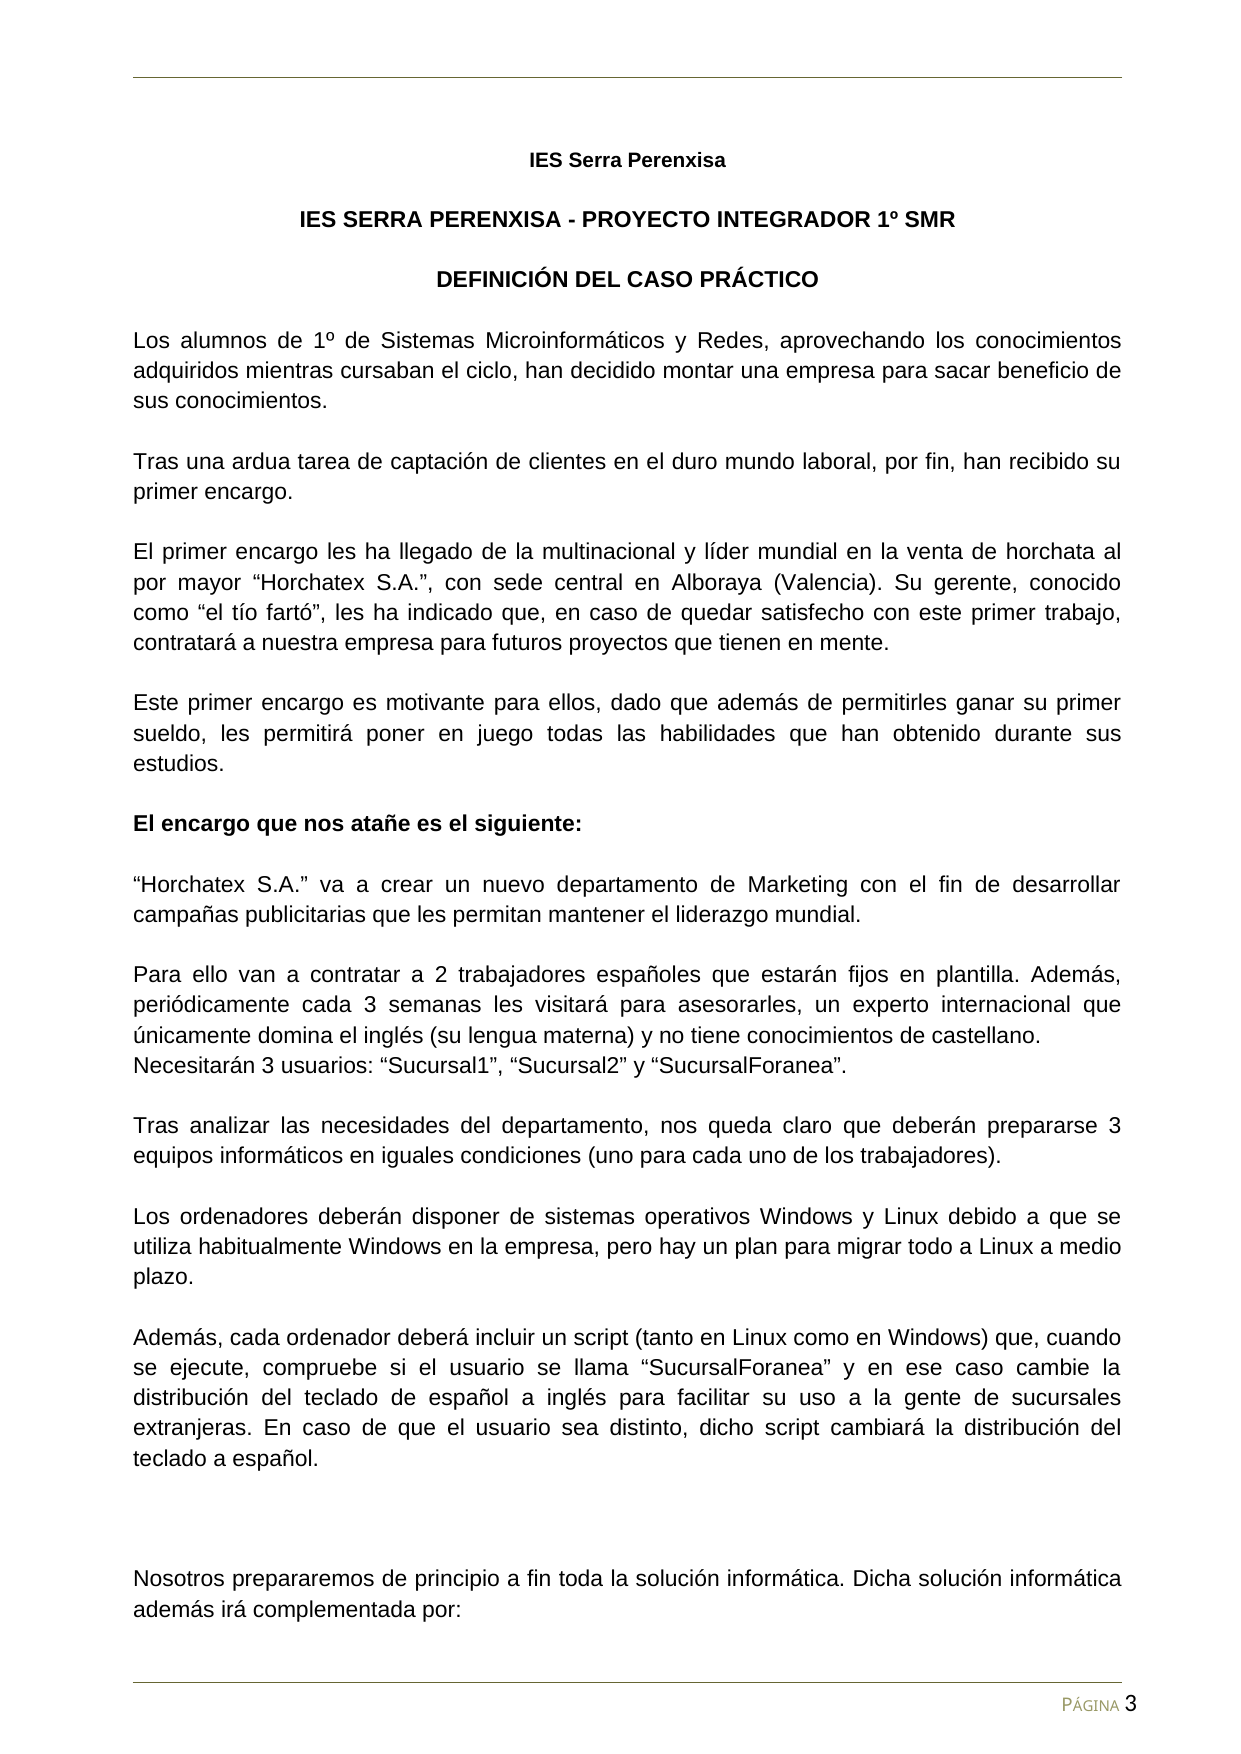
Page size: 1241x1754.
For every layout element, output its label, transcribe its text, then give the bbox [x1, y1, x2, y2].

text Los ordenadores deberán disponer de sistemas operativos Windows y Linux debido a que se utiliza habitualmente Windows en la empresa, pero hay un plan para migrar todo a Linux a medio plazo. [133, 1203, 1122, 1289]
text IES Serra Perenxisa [133, 148, 1122, 172]
text Además, cada ordenador deberá incluir un script (tanto en Linux como en Windows) que, cuando se ejecute, compruebe si el usuario se llama “SucursalForanea” y en ese caso cambie la distribución del teclado de español a inglés para facilitar su uso a la gente de sucursales extranjeras. En caso de que el usuario sea distinto, dicho script cambiará la distribución del teclado a español. [133, 1324, 1122, 1471]
text Este primer encargo es motivante para ellos, dado que además de permitirles ganar su primer sueldo, les permitirá poner en juego todas las habilidades que han obtenido durante sus estudios. [133, 689, 1122, 776]
text DEFINICIÓN DEL CASO PRÁCTICO [133, 266, 1122, 293]
text Los alumnos de 1º de Sistemas Microinformáticos y Redes, aprovechando los conocimientos adquiridos mientras cursaban el ciclo, han decidido montar una empresa para sacar beneficio de sus conocimientos. [133, 327, 1122, 413]
text El encargo que nos atañe es el siguiente: [133, 810, 1122, 836]
text IES SERRA PERENXISA - PROYECTO INTEGRADOR 1º SMR [133, 206, 1122, 232]
text “Horchatex S.A.” va a crear un nuevo departamento de Marketing con el fin de desarrollar campañas publicitarias que les permitan mantener el liderazgo mundial. [133, 871, 1122, 927]
text Nosotros prepararemos de principio a fin toda la solución informática. Dicha solución informática además irá complementada por: [133, 1565, 1122, 1622]
text Tras una ardua tarea de captación de clientes en el duro mundo laboral, por fin, han recibido su primer encargo. [133, 448, 1122, 504]
text Tras analizar las necesidades del departamento, nos queda claro que deberán prepararse 3 equipos informáticos en iguales condiciones (uno para cada uno de los trabajadores). [133, 1112, 1122, 1169]
text Necesitarán 3 usuarios: “Sucursal1”, “Sucursal2” y “SucursalForanea”. [133, 1052, 1122, 1078]
text Para ello van a contratar a 2 trabajadores españoles que estarán fijos en plantilla. Además, periódicamente cada 3 semanas les visitará para asesorarles, un experto internacional que únicamente domina el inglés (su lengua materna) y no tiene conocimientos de castellano. [133, 961, 1122, 1048]
text El primer encargo les ha llegado de la multinacional y líder mundial en la venta de horchata al por mayor “Horchatex S.A.”, con sede central en Alboraya (Valencia). Su gerente, conocido como “el tío fartó”, les ha indicado que, en caso de quedar satisfecho con este primer trabajo, contratará a nuestra empresa para futuros proyectos que tienen en mente. [133, 538, 1122, 655]
